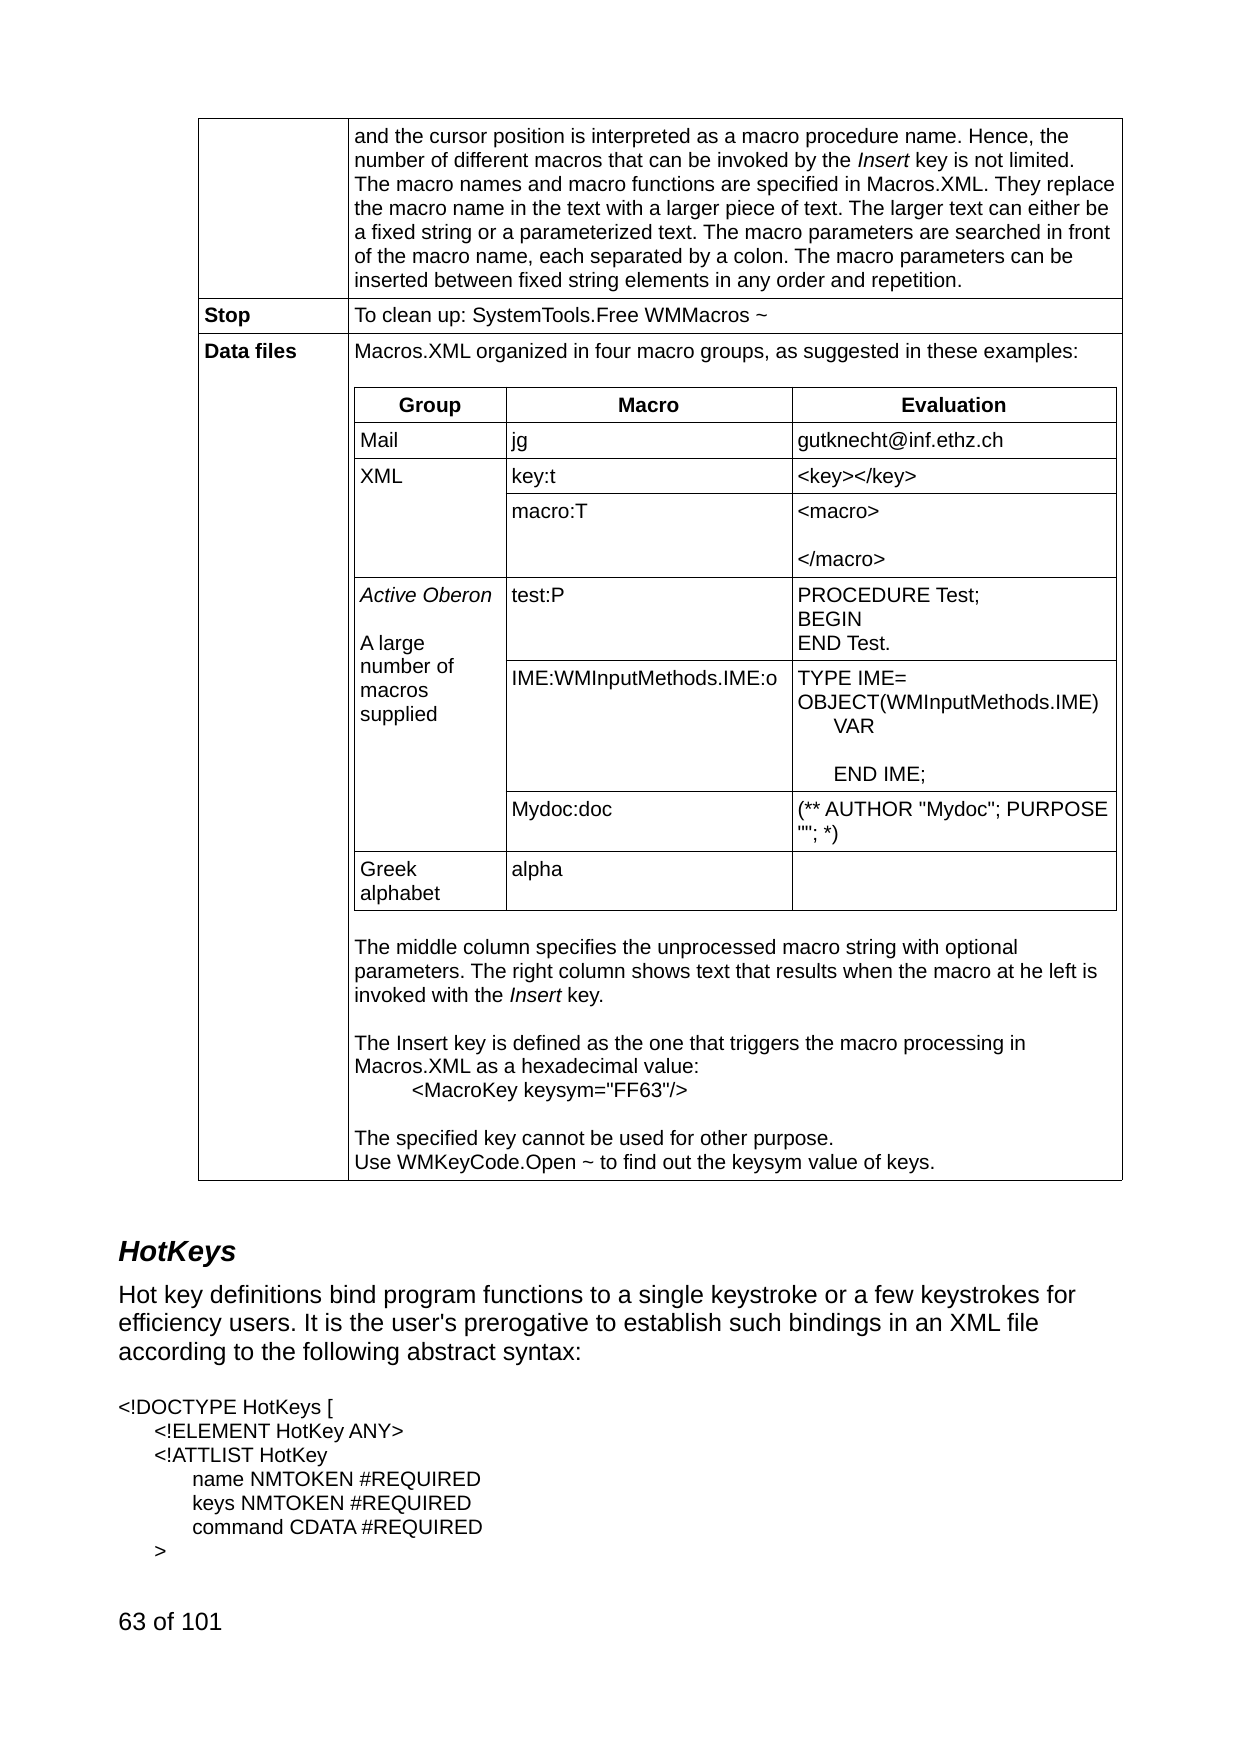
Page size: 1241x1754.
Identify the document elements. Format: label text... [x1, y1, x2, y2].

text <!DOCTYPE HotKeys [ <!ELEMENT HotKey ANY> <!ATTLIST HotKey name NMTOKEN #REQUIRED keys NMTOKEN #REQUIRED command CDATA #REQUIRED > [118, 1395, 1122, 1562]
table_cell gutknecht@inf.ethz.ch [793, 423, 1116, 458]
table_cell [199, 119, 348, 297]
table_cell Stop [199, 299, 348, 333]
table_cell PROCEDURE Test; BEGIN END Test. [793, 578, 1116, 660]
table_cell Greek alphabet [355, 852, 506, 910]
table_cell <macro> </macro> [793, 494, 1116, 577]
table_cell and the cursor position is interpreted as a macro procedure name. Hence, the number of different macros that can be invoked by the Insert key is not limited. The macro names and macro functions are specified in Macros.XML. They replace the macro name in the text with a larger piece of text. The larger text can either be a fixed string or a parameterized text. The macro parameters are searched in front of the macro name, each separated by a colon. The macro parameters can be inserted between fixed string elements in any order and repetition. [349, 119, 1122, 297]
table_cell Mydoc:doc [507, 792, 792, 851]
table_cell XML [355, 459, 506, 577]
subtitle HotKeys [118, 1234, 1122, 1267]
table_cell To clean up: SystemTools.Free WMMacros ~ [349, 299, 1122, 333]
table_cell Data files [199, 334, 348, 1180]
table_cell [793, 852, 1116, 910]
table_cell Active Oberon A large number of macros supplied [355, 578, 506, 851]
table_cell alpha [507, 852, 792, 910]
table_header Evaluation [793, 388, 1116, 422]
table_cell test:P [507, 578, 792, 660]
table_cell macro:T [507, 494, 792, 577]
table_cell TYPE IME= OBJECT(WMInputMethods.IME) VAR END IME; [793, 661, 1116, 791]
table_cell jg [507, 423, 792, 458]
table_header Macro [507, 388, 792, 422]
table_cell Macros.XML organized in four macro groups, as suggested in these examples: The middle column specifies the unprocessed macro string with optional parameters. The right column shows text that results when the macro at he left is invoked with the Insert key. The Insert key is defined as the one that triggers the macro processing in Macros.XML as a hexadecimal value: <MacroKey keysym="FF63"/> The specified key cannot be used for other purpose. Use WMKeyCode.Open ~ to find out the keysym value of keys. [349, 334, 1122, 1180]
table_cell IME:WMInputMethods.IME:o [507, 661, 792, 791]
text Hot key definitions bind program functions to a single keystroke or a few keystrokes for efficiency users. It is the user's prerogative to establish such bindings in an XML file according to the following abstract syntax: [118, 1280, 1122, 1366]
table_cell key:t [507, 459, 792, 493]
table_cell Mail [355, 423, 506, 458]
table_header Group [355, 388, 506, 422]
table_cell (** AUTHOR "Mydoc"; PURPOSE ""; *) [793, 792, 1116, 851]
table_cell <key></key> [793, 459, 1116, 493]
